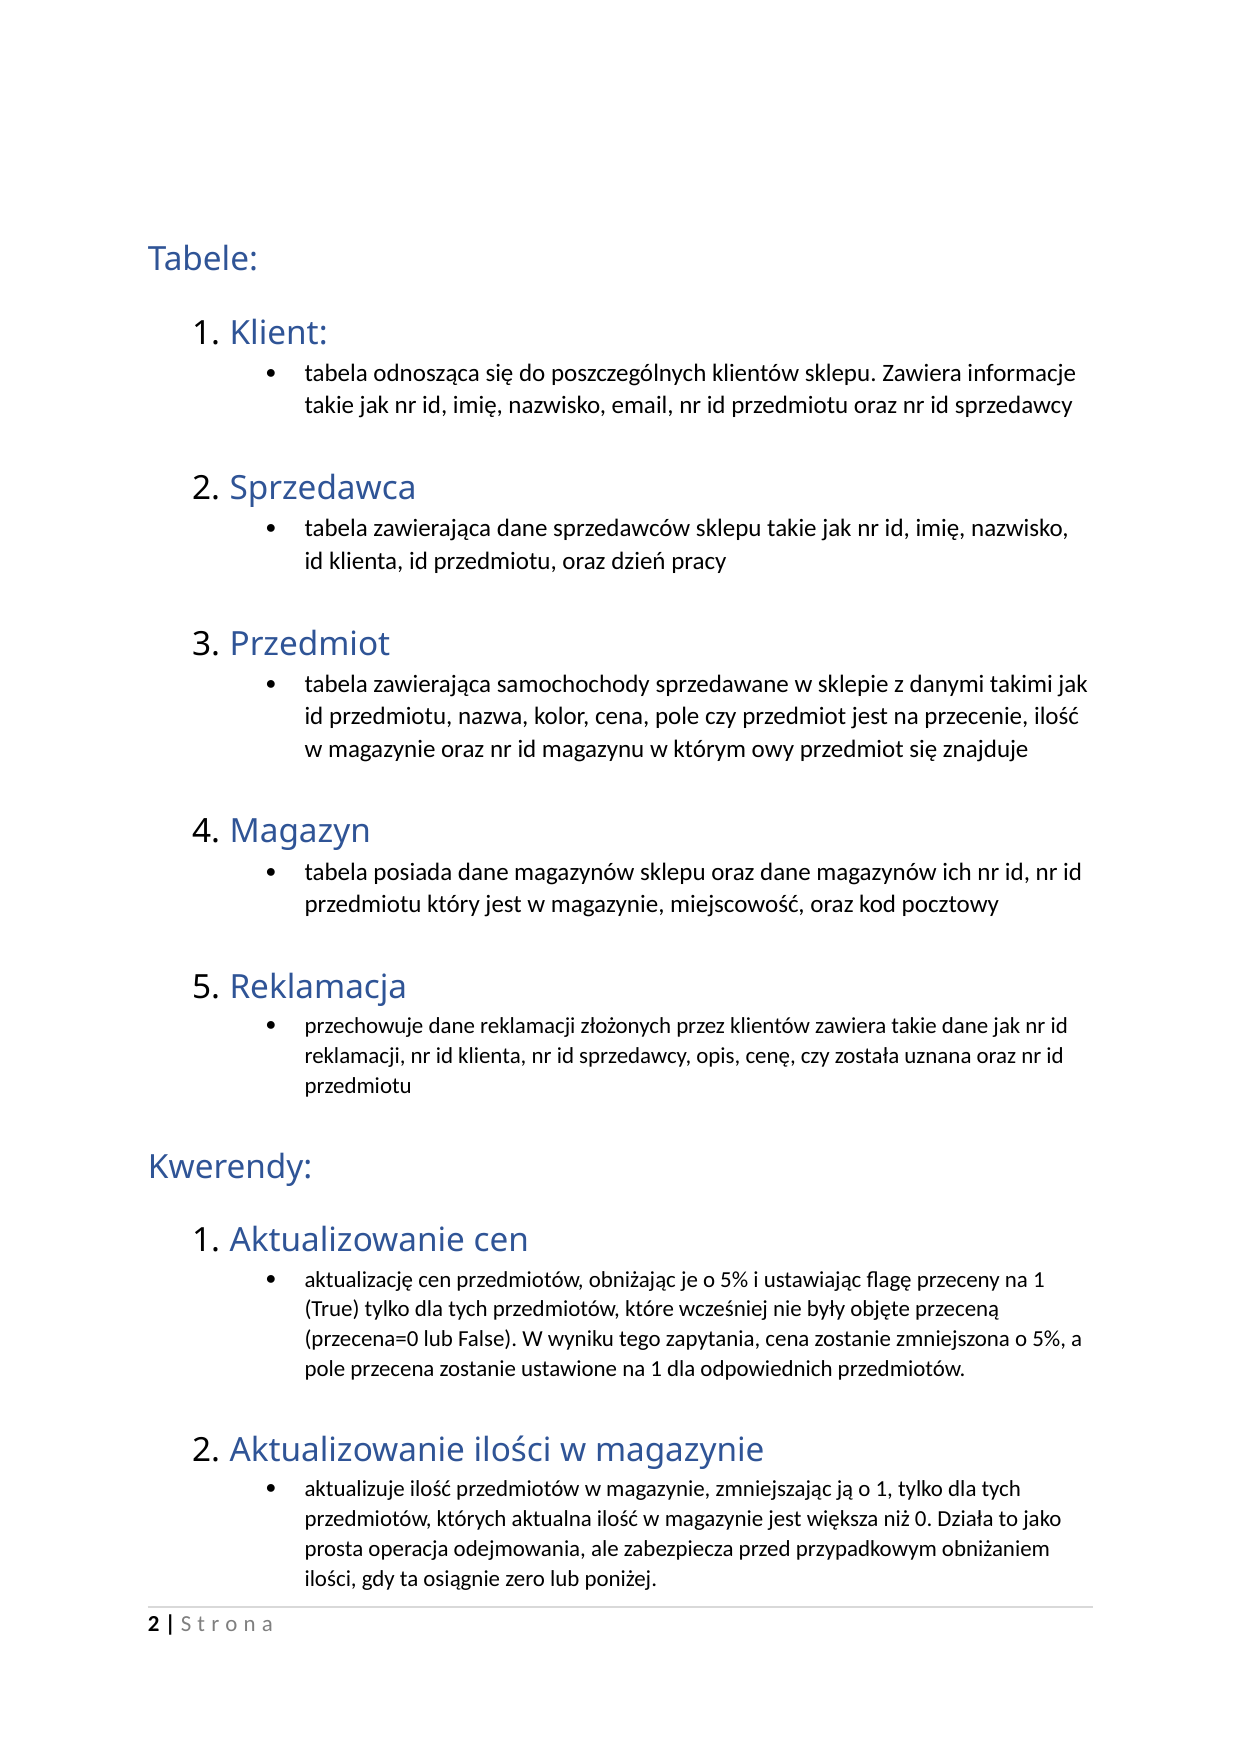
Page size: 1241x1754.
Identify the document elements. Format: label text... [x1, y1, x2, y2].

list Aktualizowanie cen [192, 1216, 1093, 1262]
list przechowuje dane reklamacji złożonych przez klientów zawiera takie dane jak nr id reklamacji, nr id klienta, nr id sprzedawcy, opis, cenę, czy została uznana oraz nr id przedmiotu [267, 1011, 1093, 1099]
list Reklamacja [192, 963, 1093, 1008]
list aktualizuje ilość przedmiotów w magazynie, zmniejszając ją o 1, tylko dla tych przedmiotów, których aktualna ilość w magazynie jest większa niż 0. Działa to jako prosta operacja odejmowania, ale zabezpiecza przed przypadkowym obniżaniem ilości, gdy ta osiągnie zero lub poniżej. [267, 1474, 1093, 1592]
list Klient: [192, 308, 1093, 354]
list aktualizację cen przedmiotów, obniżając je o 5% i ustawiając flagę przeceny na 1 (True) tylko dla tych przedmiotów, które wcześniej nie były objęte przeceną (przecena=0 lub False). W wyniku tego zapytania, cena zostanie zmniejszona o 5%, a pole przecena zostanie ustawione na 1 dla odpowiednich przedmiotów. [267, 1265, 1093, 1382]
list tabela posiada dane magazynów sklepu oraz dane magazynów ich nr id, nr id przedmiotu który jest w magazynie, miejscowość, oraz kod pocztowy [267, 856, 1093, 919]
list Sprzedawca [192, 464, 1093, 509]
list Magazyn [192, 807, 1093, 853]
list Przedmiot [192, 619, 1093, 665]
list tabela odnosząca się do poszczególnych klientów sklepu. Zawiera informacje takie jak nr id, imię, nazwisko, email, nr id przedmiotu oraz nr id sprzedawcy [267, 357, 1093, 420]
subtitle Kwerendy: [148, 1143, 1093, 1188]
list tabela zawierająca samochochody sprzedawane w sklepie z danymi takimi jak id przedmiotu, nazwa, kolor, cena, pole czy przedmiot jest na przecenie, ilość w magazynie oraz nr id magazynu w którym owy przedmiot się znajduje [267, 668, 1093, 763]
subtitle Tabele: [148, 235, 1093, 280]
list tabela zawierająca dane sprzedawców sklepu takie jak nr id, imię, nazwisko, id klienta, id przedmiotu, oraz dzień pracy [267, 512, 1093, 576]
list Aktualizowanie ilości w magazynie [192, 1426, 1093, 1471]
